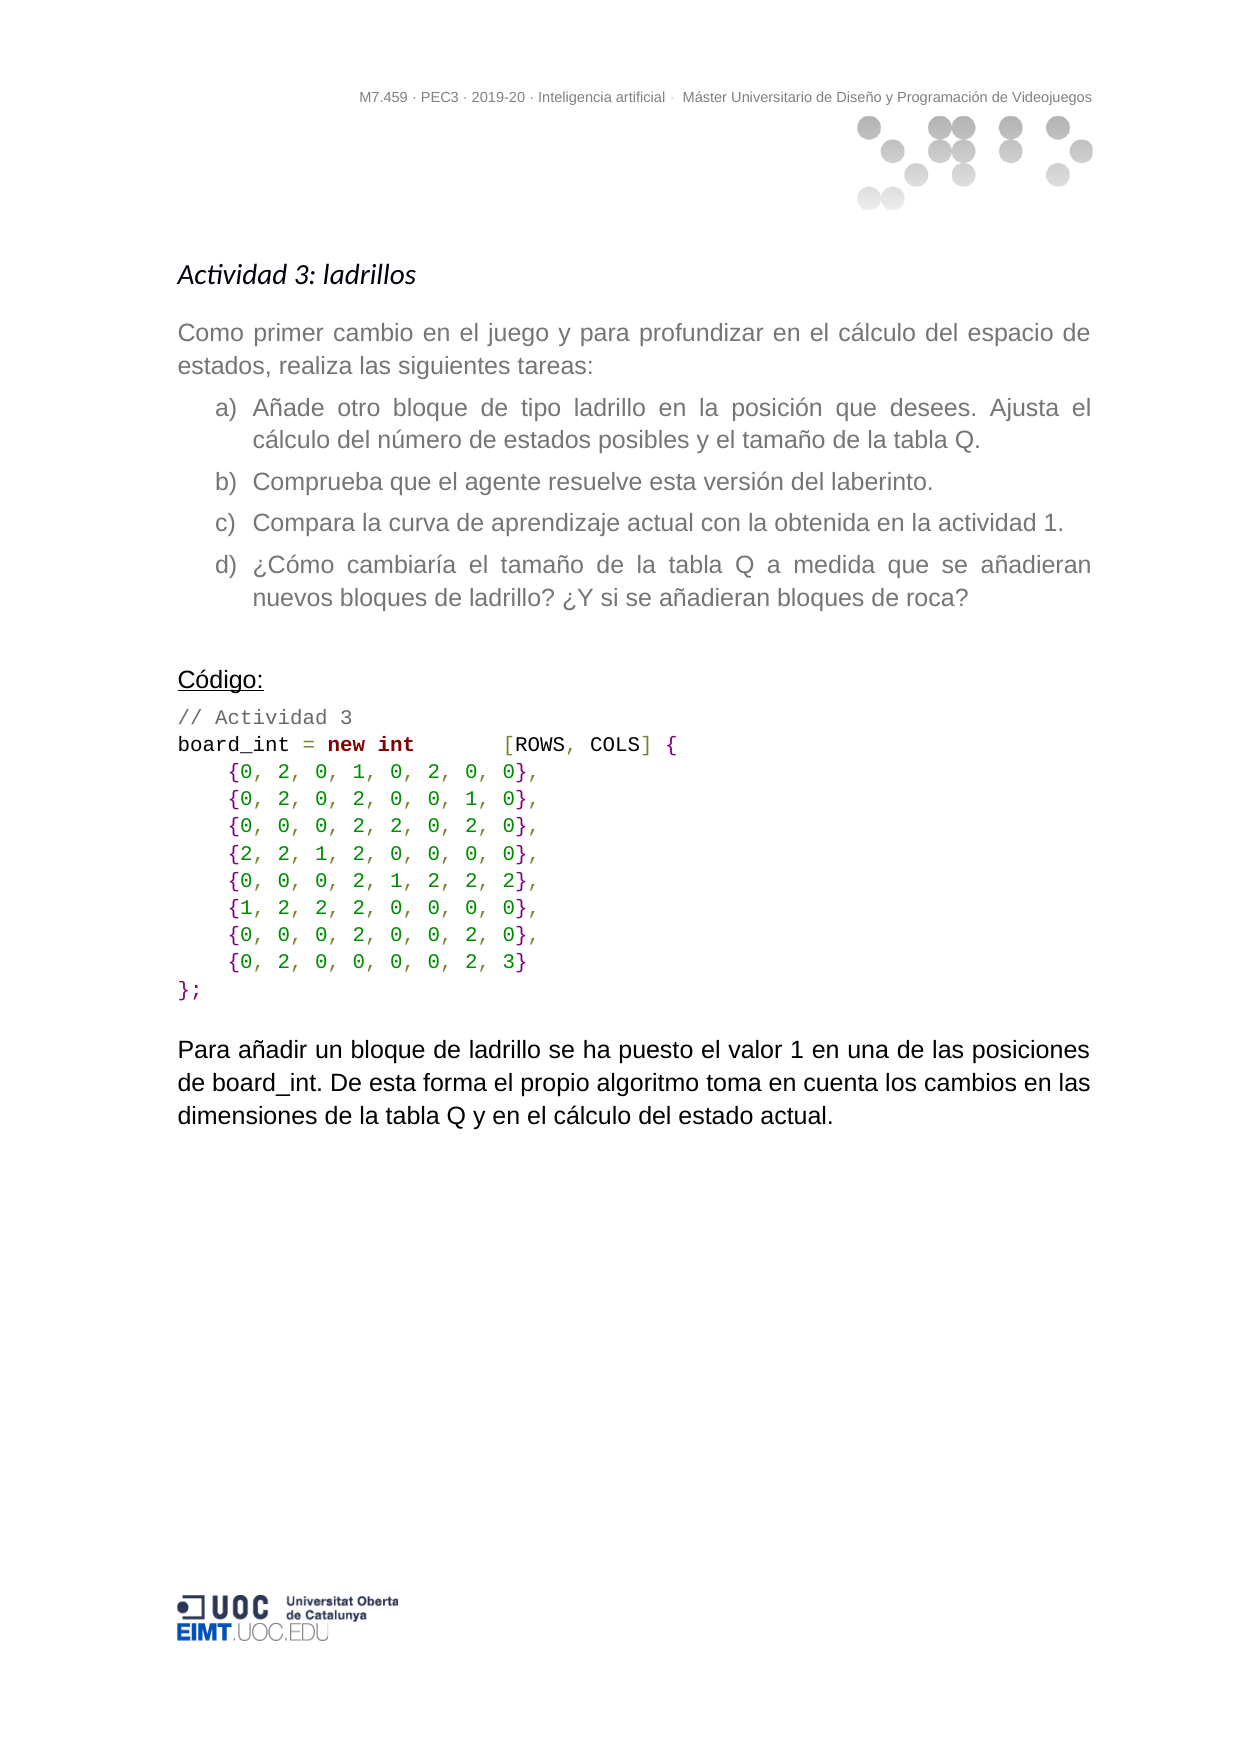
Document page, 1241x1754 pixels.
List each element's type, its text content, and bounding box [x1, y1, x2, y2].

text {1, 2, 2, 2, 0, 0, 0, 0}, [177, 897, 1092, 921]
list ¿Cómo cambiaría el tamaño de la tabla Q a medida que se añadieran nuevos bloques de ladrillo? ¿Y si se añadieran bloques de roca? [215, 549, 1092, 611]
text {0, 0, 0, 2, 0, 0, 2, 0}, [177, 924, 1092, 948]
list Añade otro bloque de tipo ladrillo en la posición que desees. Ajusta el cálculo del número de estados posibles y el tamaño de la tabla Q. [215, 392, 1092, 454]
text {0, 2, 0, 1, 0, 2, 0, 0}, [177, 761, 1092, 785]
text {0, 0, 0, 2, 2, 0, 2, 0}, [177, 815, 1092, 839]
text {2, 2, 1, 2, 0, 0, 0, 0}, [177, 843, 1092, 866]
text Código: [177, 665, 1092, 694]
text Como primer cambio en el juego y para profundizar en el cálculo del espacio de estados, realiza las siguientes tareas: [177, 318, 1092, 380]
picture [857, 105, 1093, 222]
text }; [177, 978, 1092, 1002]
list Comprueba que el agente resuelve esta versión del laberinto. [215, 467, 1092, 496]
text board_int = new int [ROWS, COLS] { [177, 734, 1092, 757]
text {0, 2, 0, 2, 0, 0, 1, 0}, [177, 788, 1092, 812]
text // Actividad 3 [177, 707, 1092, 730]
text Actividad 3: ladrillos [177, 256, 1092, 292]
picture [177, 1623, 329, 1641]
list Compara la curva de aprendizaje actual con la obtenida en la actividad 1. [215, 508, 1092, 537]
picture [177, 1595, 398, 1622]
text {0, 2, 0, 0, 0, 0, 2, 3} [177, 951, 1092, 975]
text Para añadir un bloque de ladrillo se ha puesto el valor 1 en una de las posiciones de board_int. De esta forma el propio algoritmo toma en cuenta los cambios en las dimensiones de la tabla Q y en el cálculo del estado actual. [177, 1035, 1092, 1130]
text {0, 0, 0, 2, 1, 2, 2, 2}, [177, 870, 1092, 893]
